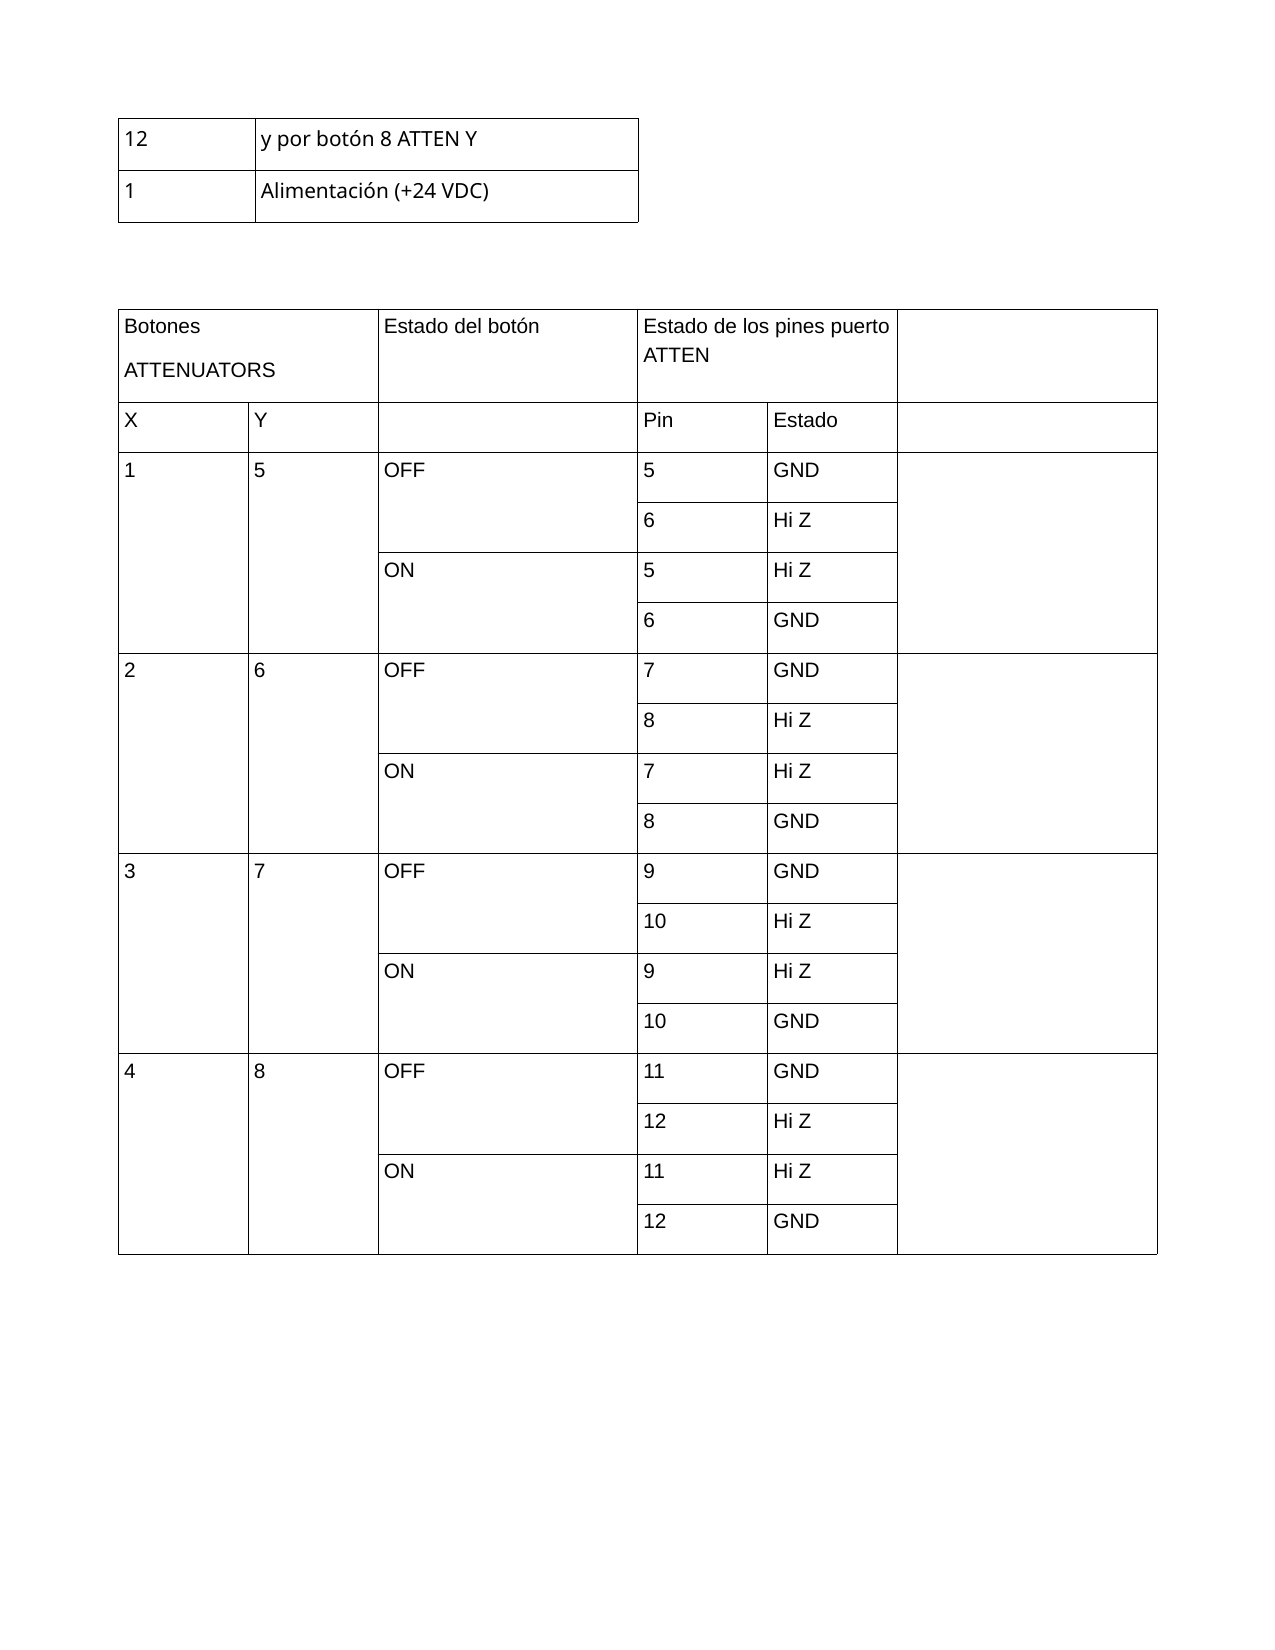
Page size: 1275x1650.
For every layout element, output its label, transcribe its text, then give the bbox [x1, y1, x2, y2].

table_cell y por botón 8 ATTEN Y [256, 119, 638, 170]
table_cell ON [379, 954, 637, 1053]
table_cell 5 [638, 453, 767, 502]
table_cell [898, 1054, 1157, 1254]
table_cell 9 [638, 954, 767, 1003]
table_cell 8 [638, 804, 767, 853]
table_cell 4 [119, 1054, 248, 1254]
table_cell OFF [379, 654, 637, 753]
table_cell Hi Z [768, 1104, 897, 1153]
table_cell [898, 403, 1157, 452]
table_cell Hi Z [768, 1155, 897, 1203]
table_cell Y [249, 403, 378, 452]
table_cell 5 [249, 453, 378, 652]
table_cell Hi Z [768, 904, 897, 953]
table_cell Estado [768, 403, 897, 452]
table_cell 6 [638, 503, 767, 552]
table_cell 1 [119, 453, 248, 652]
table_cell 11 [638, 1155, 767, 1203]
table_cell 3 [119, 854, 248, 1053]
table_cell Hi Z [768, 754, 897, 803]
table_cell OFF [379, 1054, 637, 1153]
table_cell GND [768, 1054, 897, 1103]
table_cell 6 [638, 603, 767, 652]
table_cell GND [768, 804, 897, 853]
table_cell Pin [638, 403, 767, 452]
table_cell 11 [638, 1054, 767, 1103]
table_cell GND [768, 603, 897, 652]
table_cell 12 [638, 1104, 767, 1153]
table_cell GND [768, 1004, 897, 1053]
table_cell 7 [249, 854, 378, 1053]
table_cell 1 [119, 171, 255, 222]
table_cell ON [379, 754, 637, 853]
table_cell Hi Z [768, 954, 897, 1003]
table_header Estado de los pines puerto ATTEN [638, 310, 897, 402]
table_cell Hi Z [768, 553, 897, 602]
table_cell Alimentación (+24 VDC) [256, 171, 638, 222]
table_cell 8 [249, 1054, 378, 1254]
table_cell Hi Z [768, 704, 897, 753]
table_cell [898, 854, 1157, 1053]
table_cell OFF [379, 854, 637, 953]
table_cell 12 [638, 1205, 767, 1254]
table_cell GND [768, 854, 897, 903]
table_cell 7 [638, 654, 767, 702]
table_cell 5 [638, 553, 767, 602]
table_cell [898, 453, 1157, 652]
table_cell GND [768, 1205, 897, 1254]
table_cell ON [379, 1155, 637, 1254]
table_header Estado del botón [379, 310, 637, 402]
table_cell 10 [638, 904, 767, 953]
table_header [898, 310, 1157, 402]
table_cell ON [379, 553, 637, 652]
table_cell 9 [638, 854, 767, 903]
table_header Botones ATTENUATORS [119, 310, 378, 402]
table_cell 12 [119, 119, 255, 170]
table_cell [379, 403, 637, 452]
table_cell 10 [638, 1004, 767, 1053]
table_cell X [119, 403, 248, 452]
table_cell 8 [638, 704, 767, 753]
table_cell [898, 654, 1157, 853]
table_cell GND [768, 453, 897, 502]
table_cell 7 [638, 754, 767, 803]
table_cell 2 [119, 654, 248, 853]
table_cell 6 [249, 654, 378, 853]
table_cell Hi Z [768, 503, 897, 552]
table_cell GND [768, 654, 897, 702]
table_cell OFF [379, 453, 637, 552]
